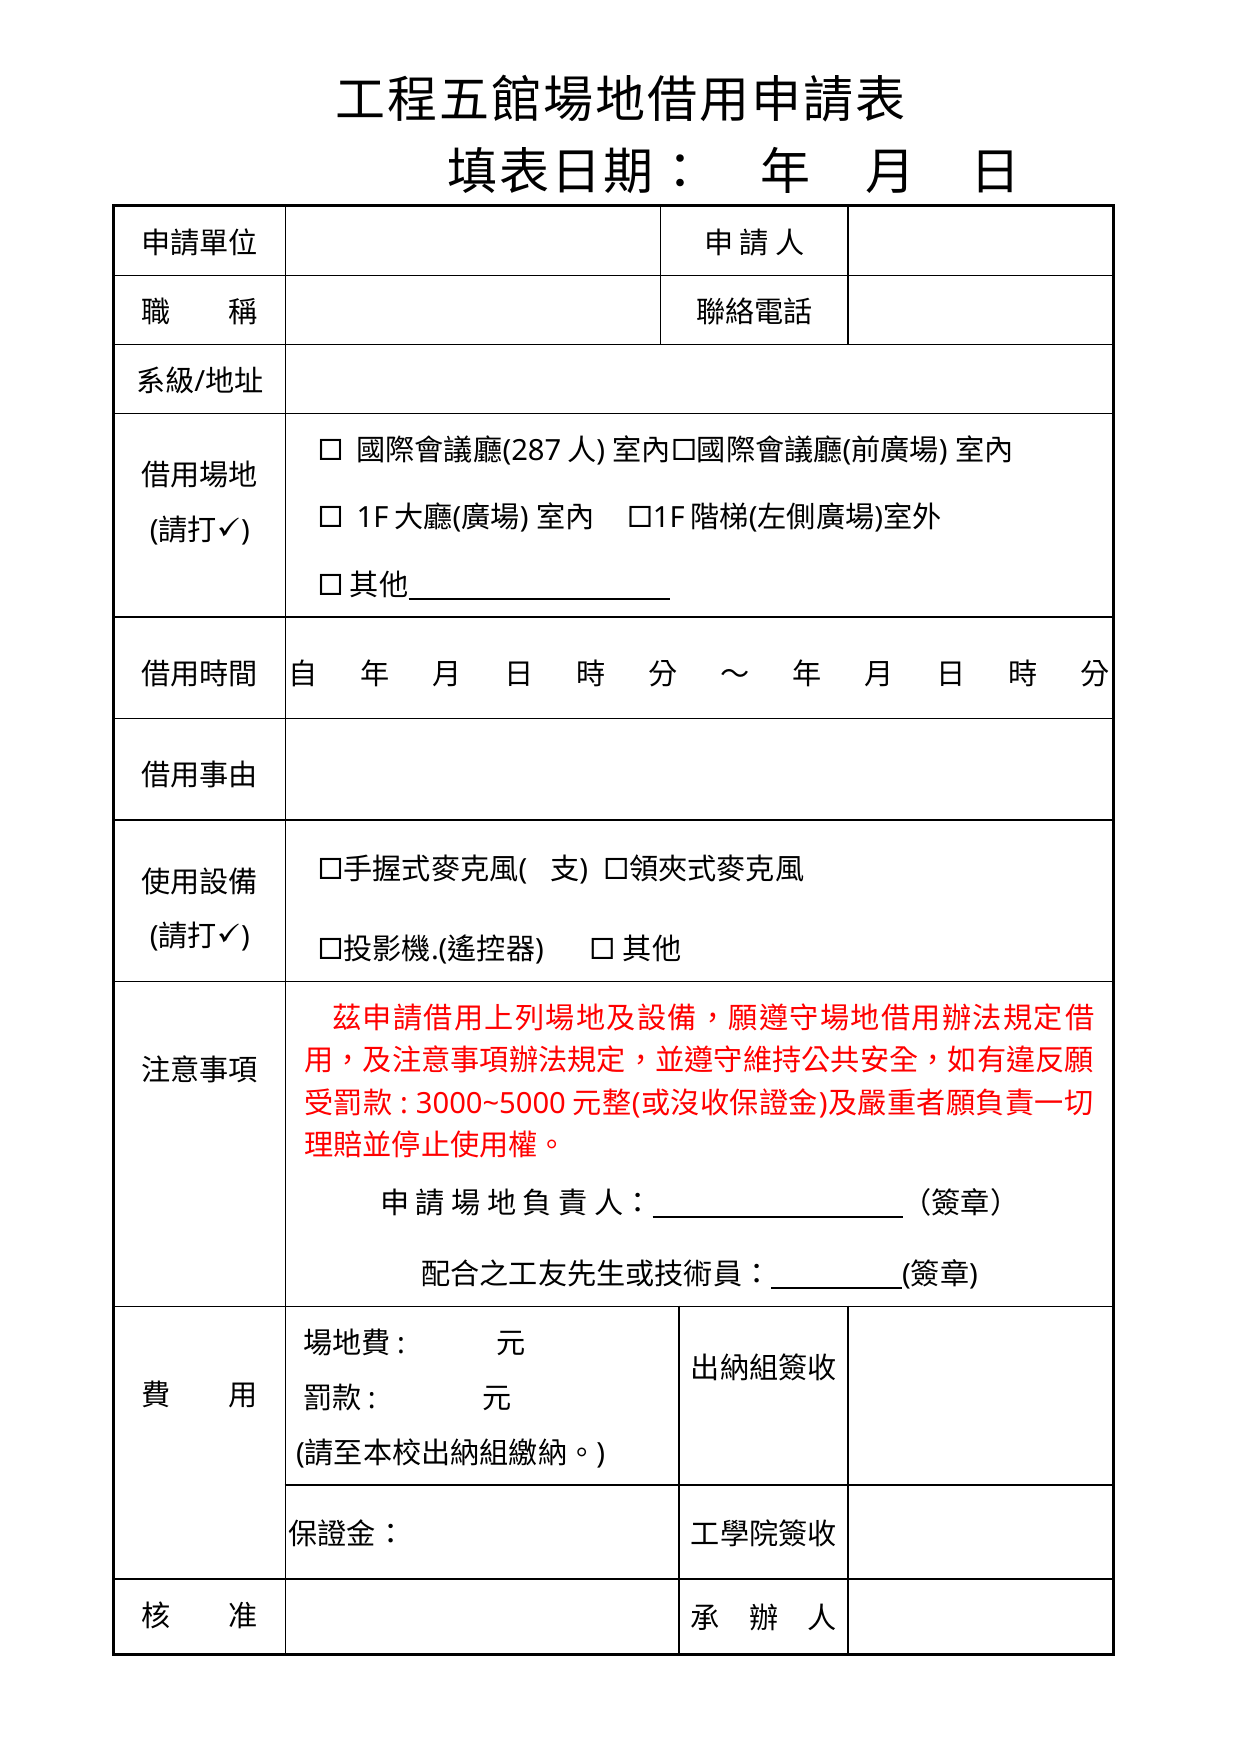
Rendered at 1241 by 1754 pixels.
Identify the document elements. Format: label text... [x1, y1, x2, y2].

table_cell [849, 1580, 1112, 1653]
table_cell 借用場地 (請打) [115, 414, 285, 616]
table_cell 職 稱 [115, 276, 285, 343]
table_cell  國際會議廳(287人) 室內國際會議廳(前廣場) 室內  1F大廳(廣場) 室內 1F階梯(左側廣場)室外  其他 [286, 414, 1112, 616]
table_cell 自年月日時分～年月日時分 [286, 618, 1112, 718]
table_cell 使用設備 (請打) [115, 821, 285, 981]
text 填表日期： 年 月 日 [118, 131, 1122, 204]
table_cell 核 准 [115, 1580, 285, 1653]
table_header [849, 207, 1112, 274]
table_cell [286, 276, 660, 343]
table_cell [286, 719, 1112, 819]
table_header [286, 207, 660, 274]
table_cell [286, 1580, 678, 1653]
table_cell 注意事項 [115, 982, 285, 1306]
table_cell 茲申請借用上列場地及設備，願遵守場地借用辦法規定借用，及注意事項辦法規定，並遵守維持公共安全，如有違反願受罰款 : 3000~5000元整(或沒收保證金)及嚴重者願負責一切理賠並停止使用權。 申 請 場 地 負 責 人： （簽章） 配合之工友先生或技術員： (簽章) [286, 982, 1112, 1306]
table_cell 借用事由 [115, 719, 285, 819]
table_header 申 請 人 [661, 207, 847, 274]
table_header 申請單位 [115, 207, 285, 274]
table_cell 出納組簽收 [680, 1307, 847, 1484]
table_cell 手握式麥克風( 支) 領夾式麥克風 投影機.(遙控器)  其他 [286, 821, 1112, 981]
table_cell 保證金： [286, 1486, 678, 1578]
table_cell 聯絡電話 [661, 276, 847, 343]
table_cell 費 用 [115, 1307, 285, 1578]
table_cell 承 辦 人 [680, 1580, 847, 1653]
table_cell [849, 1486, 1112, 1578]
table_cell [286, 345, 1112, 412]
table_cell [849, 1307, 1112, 1484]
table_cell 借用時間 [115, 618, 285, 718]
table_cell 系級/地址 [115, 345, 285, 412]
text 工程五館場地借用申請表 [118, 59, 1122, 131]
table_cell 工學院簽收 [680, 1486, 847, 1578]
table_cell [849, 276, 1112, 343]
table_cell 場地費 : 元 罰款 : 元 (請至本校出納組繳納。) [286, 1307, 678, 1484]
